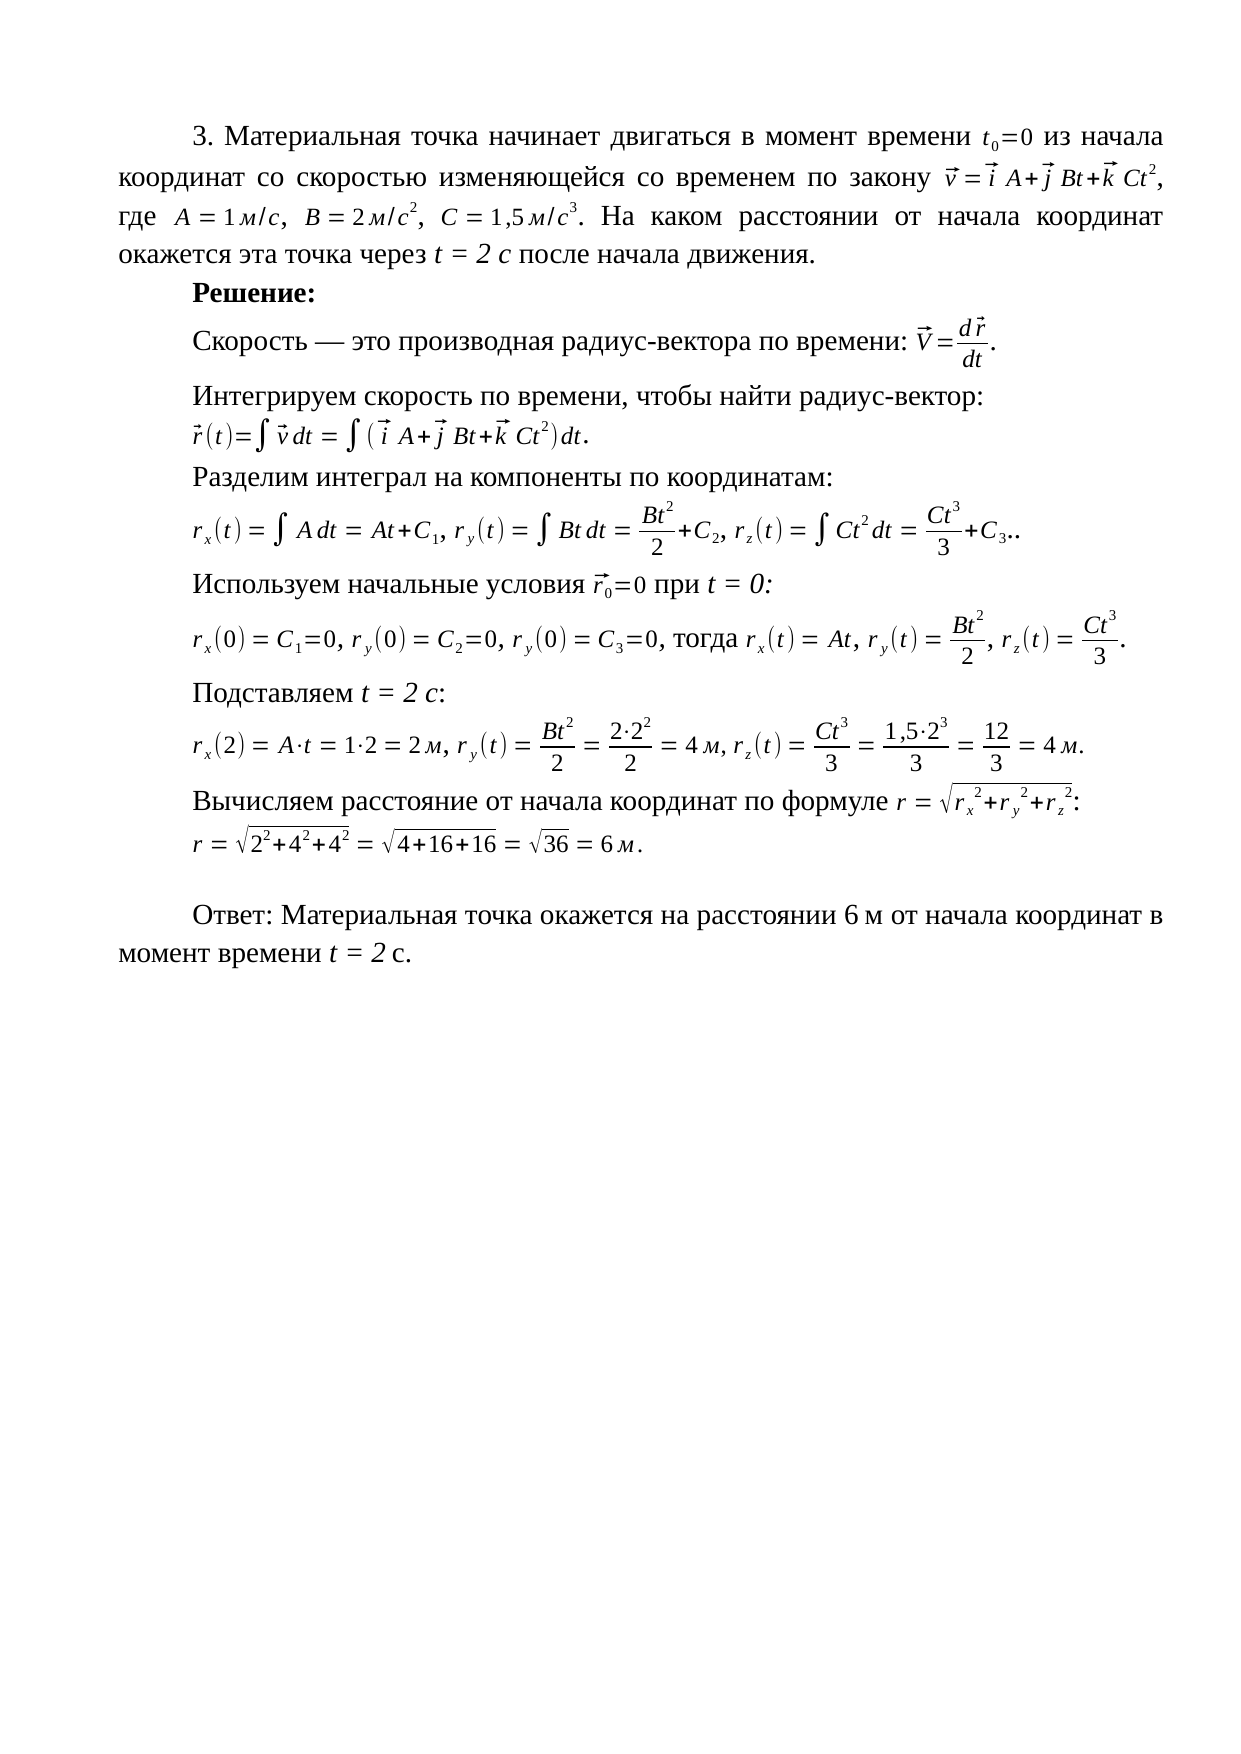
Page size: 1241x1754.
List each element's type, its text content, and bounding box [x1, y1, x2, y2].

text , , .. [118, 498, 1163, 561]
text 3. Материальная точка начинает двигаться в момент времени из начала координат со скоростью изменяющейся со временем по закону , где , , . На каком расстоянии от начала координат окажется эта точка через t = 2 c после начала движения. [118, 118, 1163, 270]
text , , . [118, 714, 1163, 776]
text Решение: [118, 275, 1163, 309]
text Скорость — это производная радиус-вектора по времени: . [118, 314, 1163, 373]
text Ответ: Материальная точка окажется на расстоянии 6 м​ от начала координат в момент времени t = 2 c. [118, 897, 1163, 969]
text Интегрируем скорость по времени, чтобы найти радиус-вектор: [118, 378, 1163, 412]
text . [118, 417, 1163, 454]
text Вычисляем расстояние от начала координат по формуле : [118, 781, 1163, 819]
text , , , тогда , , . [118, 607, 1163, 670]
text Разделим интеграл на компоненты по координатам: [118, 459, 1163, 493]
text Подставляем t = 2 c: [118, 675, 1163, 709]
text Используем начальные условия при t = 0: [118, 566, 1163, 602]
